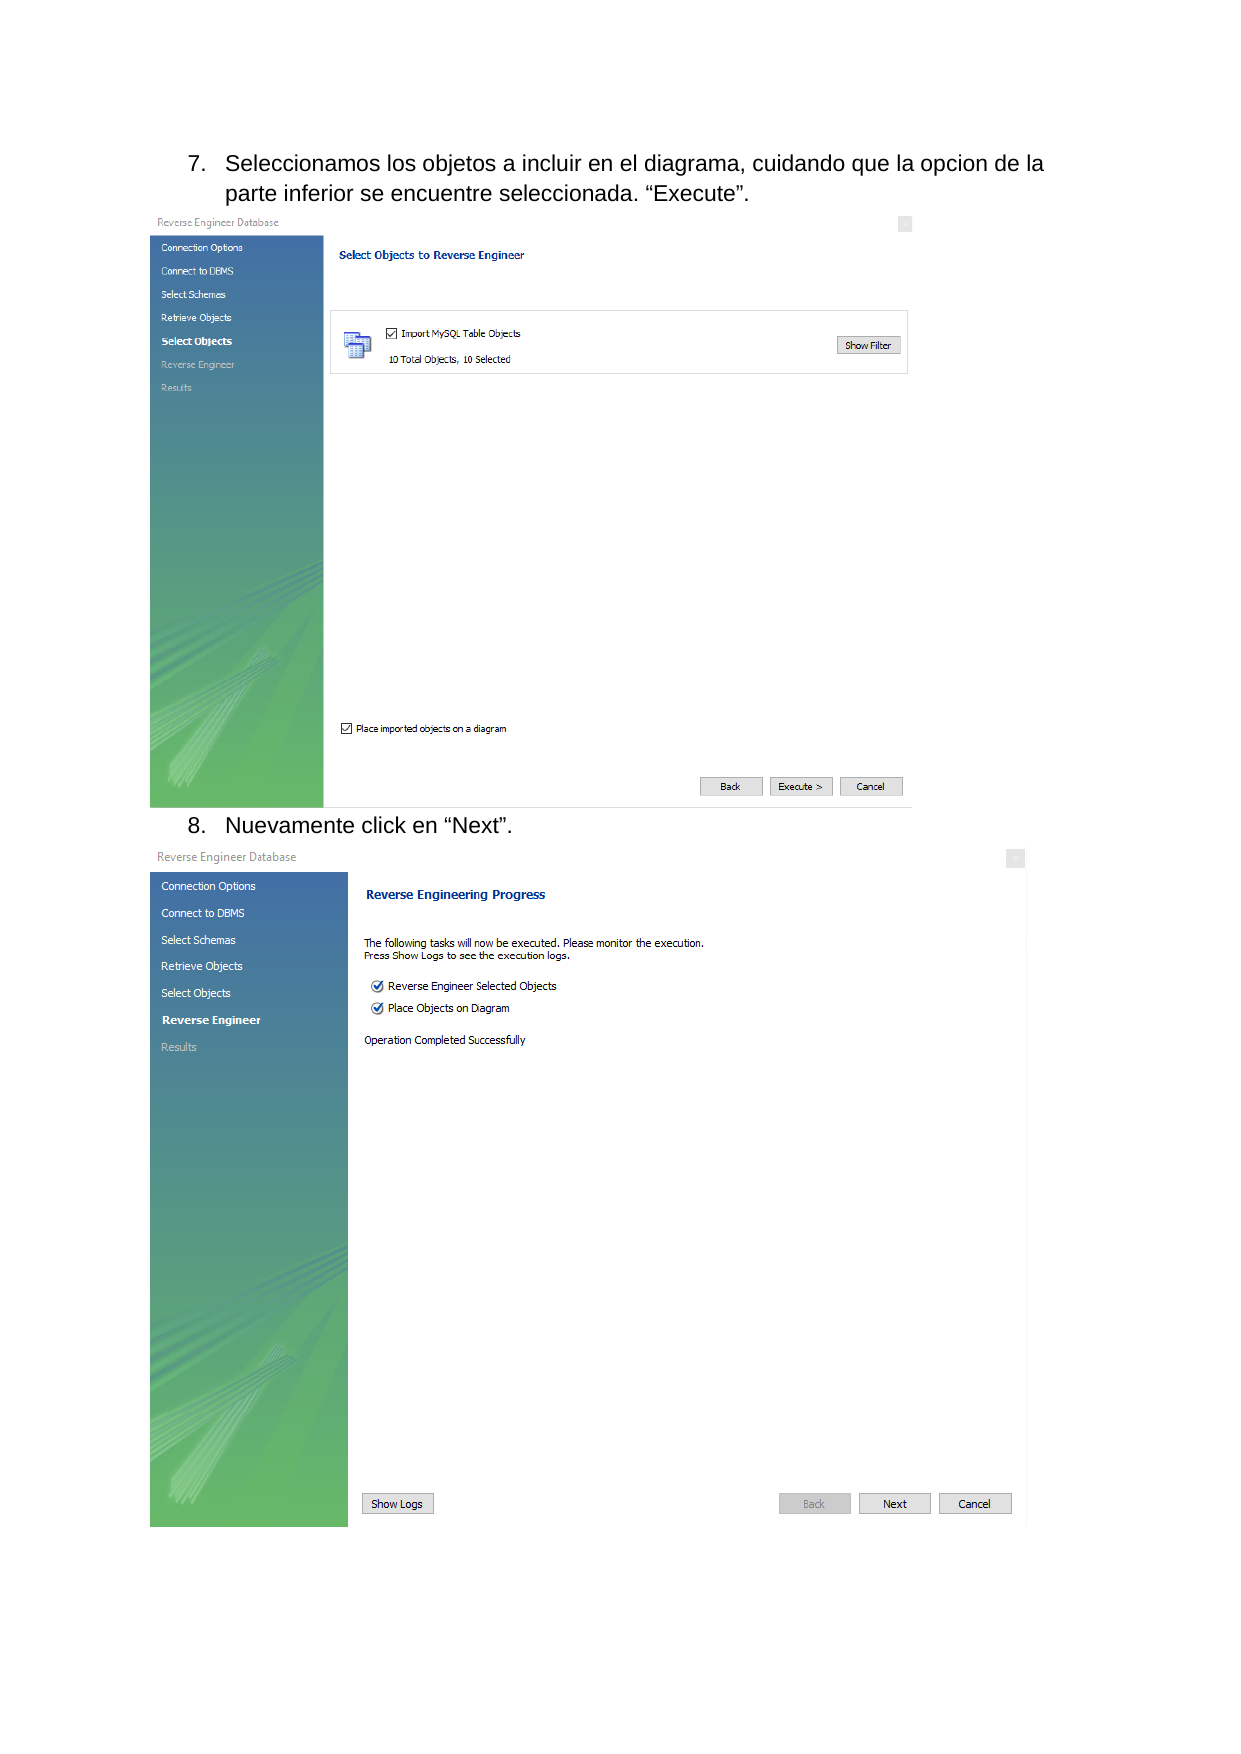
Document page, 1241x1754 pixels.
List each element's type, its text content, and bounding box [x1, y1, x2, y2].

picture [150, 210, 913, 808]
list Seleccionamos los objetos a incluir en el diagrama, cuidando que la opcion de la parte inferior se encuentre seleccionada. “Execute”. [187, 150, 1090, 207]
picture [150, 842, 1027, 1527]
list Nuevamente click en “Next”. [187, 812, 1090, 838]
